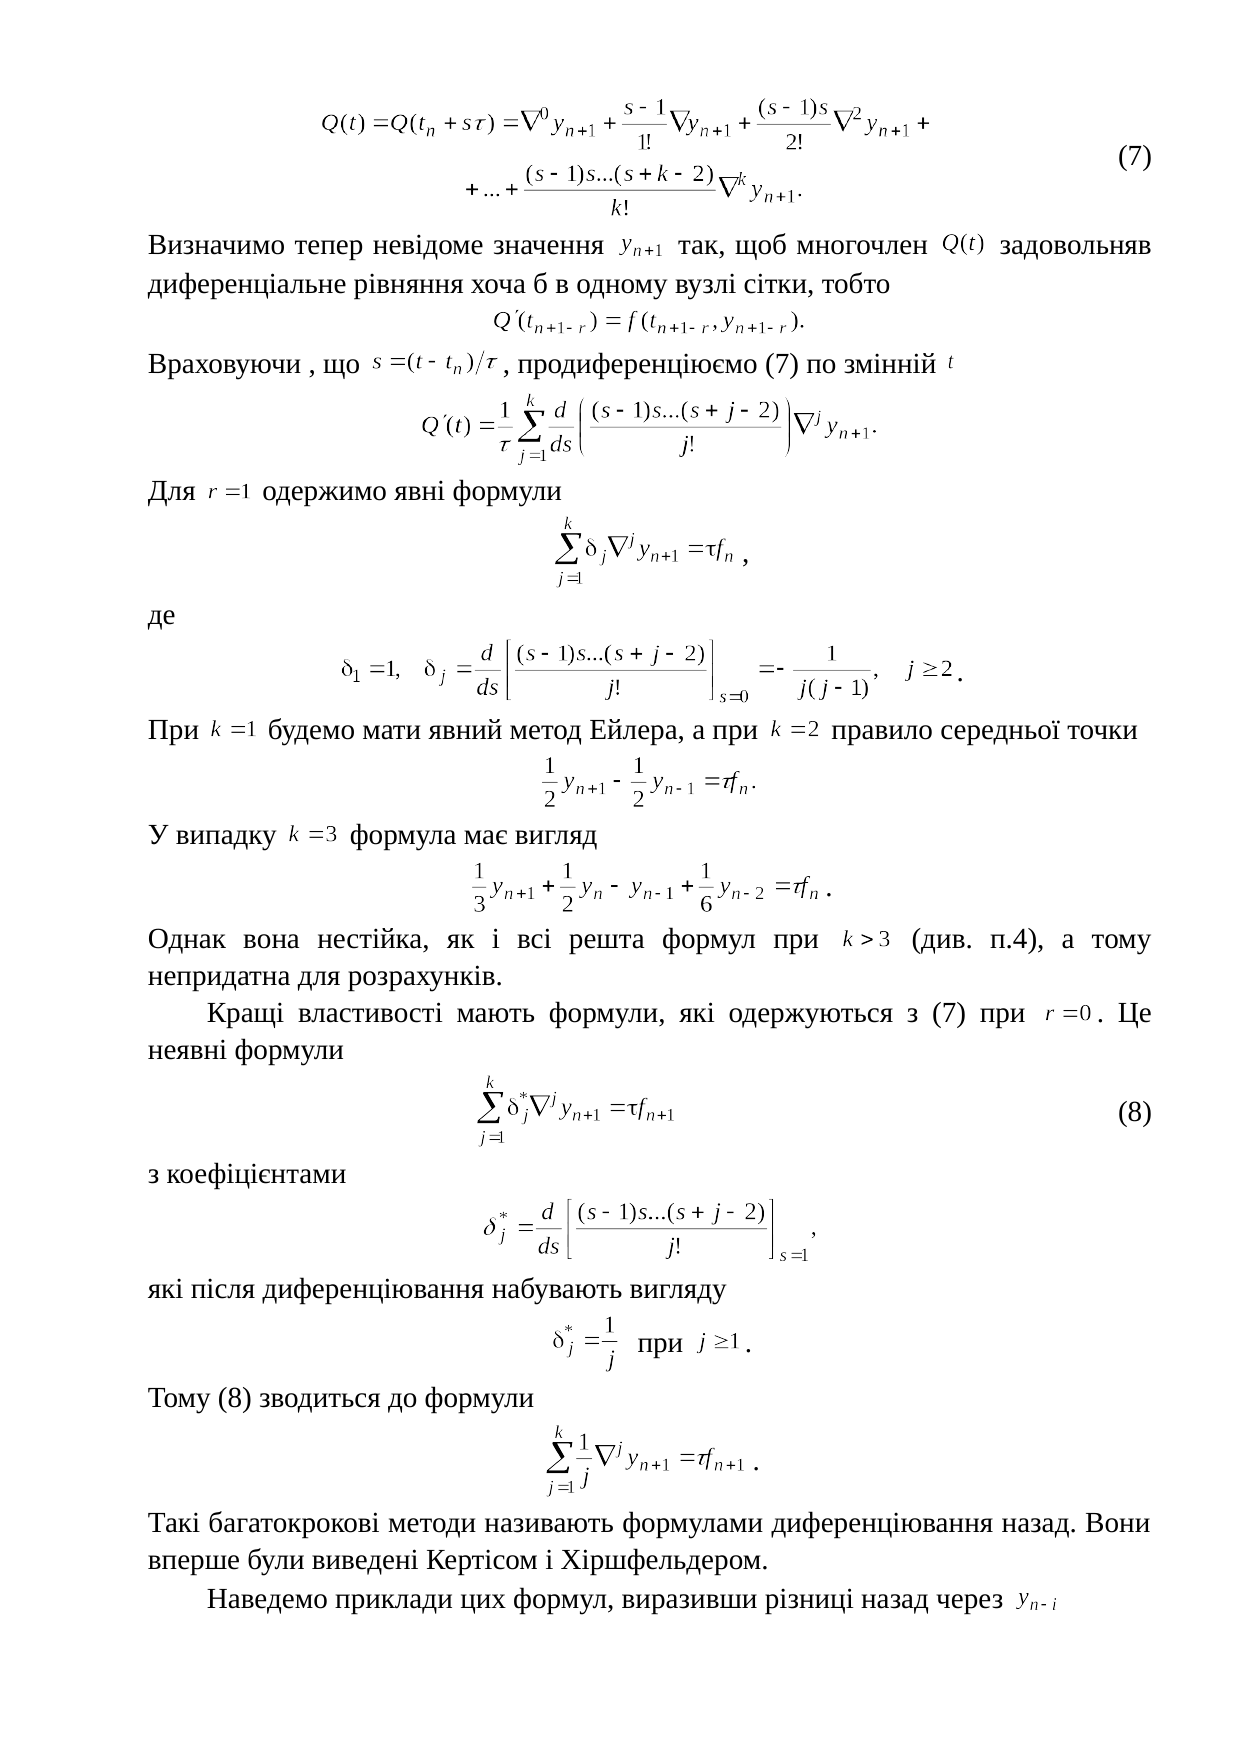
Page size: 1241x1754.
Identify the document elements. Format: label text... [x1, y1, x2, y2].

text Тому (8) зводиться до формули [148, 1380, 1152, 1413]
text Такі багатокрокові методи називають формулами диференціювання назад. Вони вперше були виведені Кертісом і Хіршфельдером. [148, 1506, 1152, 1576]
text які після диференціювання набувають вигляду [148, 1271, 1152, 1304]
text Наведемо приклади цих формул, виразивши різниці назад через [148, 1579, 1152, 1617]
text при . [148, 1308, 1152, 1377]
text Кращі властивості мають формули, які одержуються з (7) при . Це неявні формули [148, 995, 1152, 1066]
text При будемо мати явний метод Ейлера, а при правило середньої точки [148, 712, 1152, 746]
text де [148, 597, 1152, 630]
text (8) [148, 1069, 1152, 1152]
text У випадку формула має вигляд [148, 817, 1152, 850]
text з коефіцієнтами [148, 1156, 1152, 1189]
text . [148, 1417, 1152, 1502]
text Однак вона нестійка, як і всі решта формул при (див. п.4), а тому непридатна для розрахунків. [148, 922, 1152, 992]
text Враховуючи , що , продиференціюємо (7) по змінній [148, 344, 1152, 381]
text Визначимо тепер невідоме значення так, щоб многочлен задовольняв диференціальне рівняння хоча б в одному вузлі сітки, тобто [148, 225, 1152, 299]
text . [148, 854, 1152, 918]
text Для одержимо явні формули [148, 473, 1152, 507]
text , [148, 510, 1152, 593]
text (7) [148, 88, 1152, 222]
text . [148, 634, 1152, 709]
